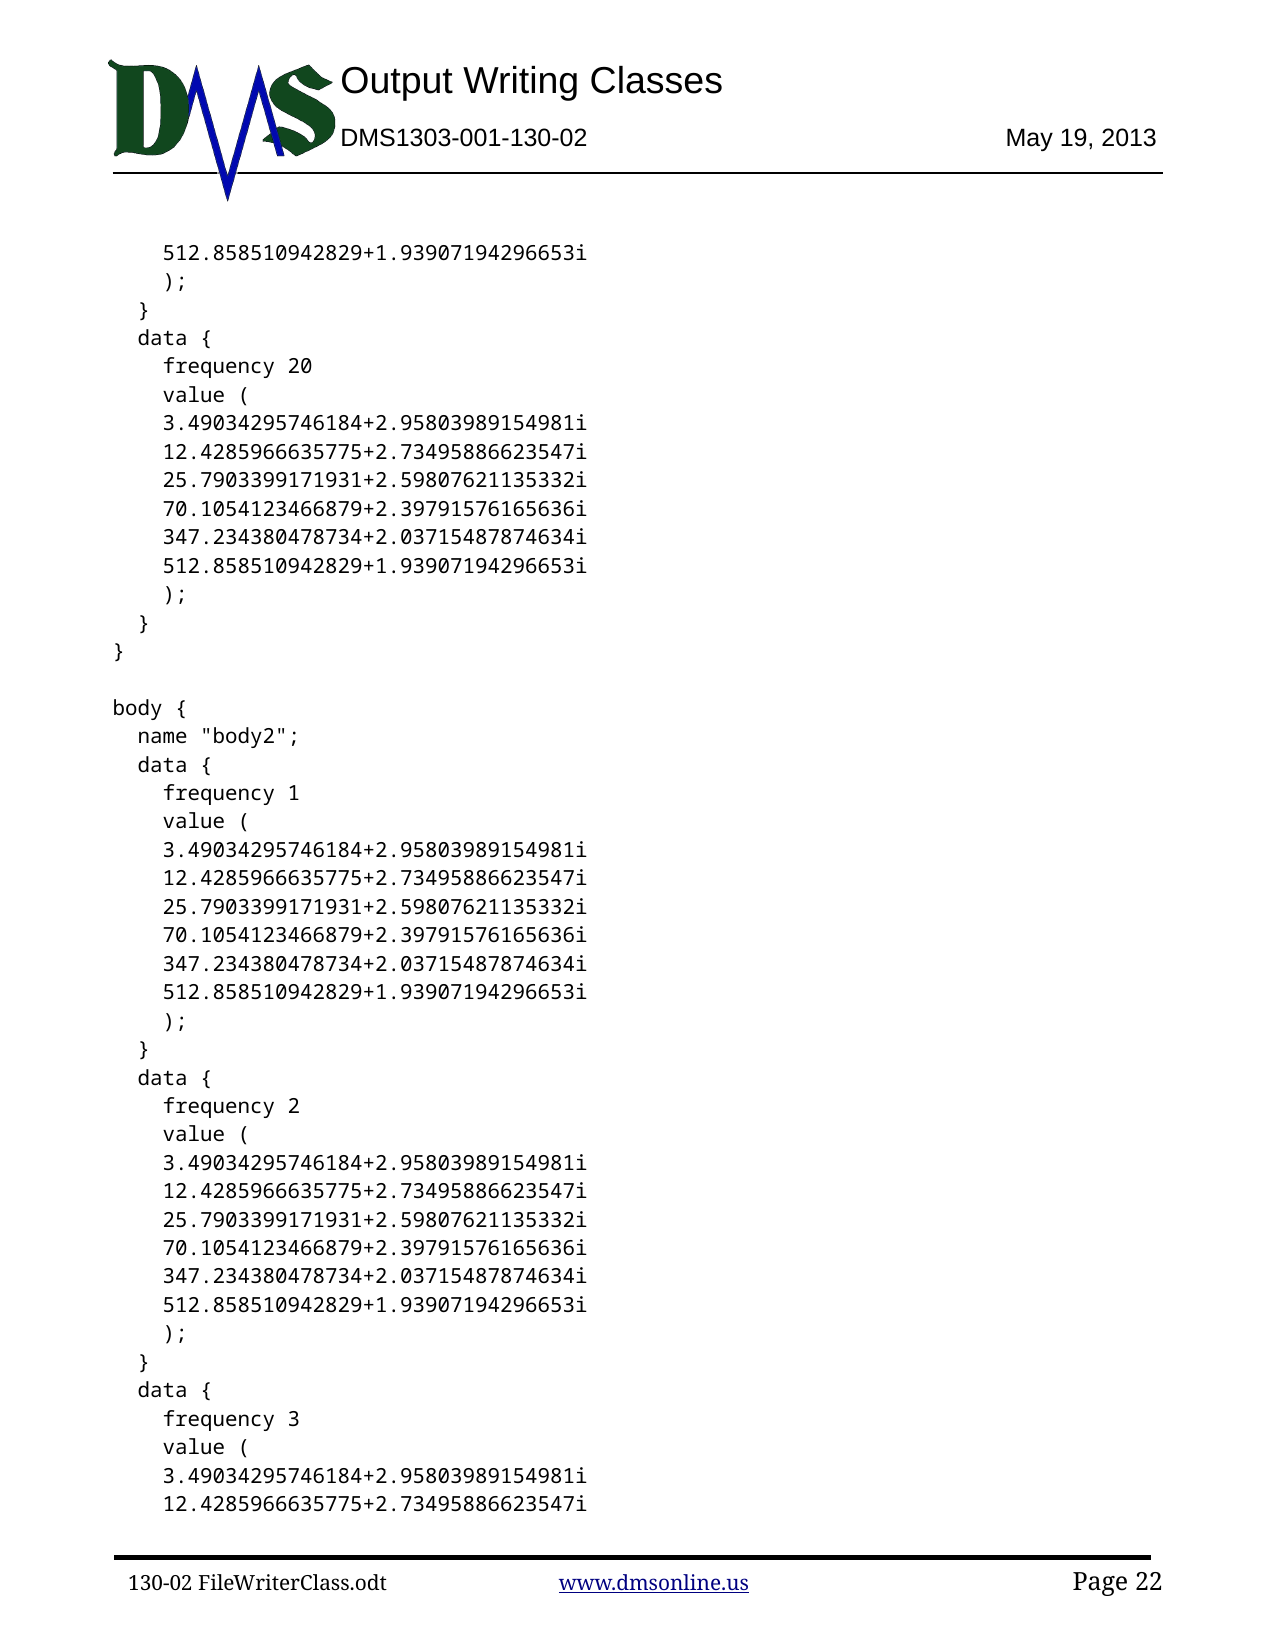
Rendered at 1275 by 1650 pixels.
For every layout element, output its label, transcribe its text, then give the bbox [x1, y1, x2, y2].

text 3.49034295746184+2.95803989154981i [112, 1148, 1162, 1176]
text } [112, 1347, 1162, 1375]
text 347.234380478734+2.03715487874634i [112, 949, 1162, 977]
text 25.7903399171931+2.59807621135332i [112, 465, 1162, 494]
text value ( [112, 1432, 1162, 1461]
text 512.858510942829+1.93907194296653i [112, 977, 1162, 1006]
text 512.858510942829+1.93907194296653i [112, 1290, 1162, 1318]
text frequency 3 [112, 1404, 1162, 1432]
text 347.234380478734+2.03715487874634i [112, 522, 1162, 551]
text ); [112, 266, 1162, 295]
text 70.1054123466879+2.39791576165636i [112, 920, 1162, 949]
text frequency 20 [112, 352, 1162, 380]
picture [105, 56, 338, 204]
text name "body2"; [112, 721, 1162, 750]
text data { [112, 1375, 1162, 1404]
text } [112, 1034, 1162, 1063]
text value ( [112, 1119, 1162, 1148]
text ); [112, 579, 1162, 608]
text 12.4285966635775+2.73495886623547i [112, 1176, 1162, 1205]
text 25.7903399171931+2.59807621135332i [112, 892, 1162, 920]
text 512.858510942829+1.93907194296653i [112, 238, 1162, 266]
text 3.49034295746184+2.95803989154981i [112, 1461, 1162, 1489]
text data { [112, 750, 1162, 778]
text 347.234380478734+2.03715487874634i [112, 1262, 1162, 1290]
text frequency 1 [112, 778, 1162, 807]
text 12.4285966635775+2.73495886623547i [112, 863, 1162, 892]
text } [112, 608, 1162, 636]
text body { [112, 693, 1162, 721]
text frequency 2 [112, 1091, 1162, 1119]
text } [112, 636, 1162, 664]
text value ( [112, 807, 1162, 835]
text value ( [112, 380, 1162, 408]
text 25.7903399171931+2.59807621135332i [112, 1205, 1162, 1233]
text data { [112, 1063, 1162, 1091]
text 12.4285966635775+2.73495886623547i [112, 1489, 1162, 1518]
text 3.49034295746184+2.95803989154981i [112, 408, 1162, 437]
text 512.858510942829+1.93907194296653i [112, 551, 1162, 579]
text 70.1054123466879+2.39791576165636i [112, 1233, 1162, 1262]
text } [112, 295, 1162, 323]
text ); [112, 1318, 1162, 1347]
text 12.4285966635775+2.73495886623547i [112, 437, 1162, 465]
text 3.49034295746184+2.95803989154981i [112, 835, 1162, 863]
text data { [112, 323, 1162, 352]
text 70.1054123466879+2.39791576165636i [112, 494, 1162, 522]
text ); [112, 1006, 1162, 1034]
